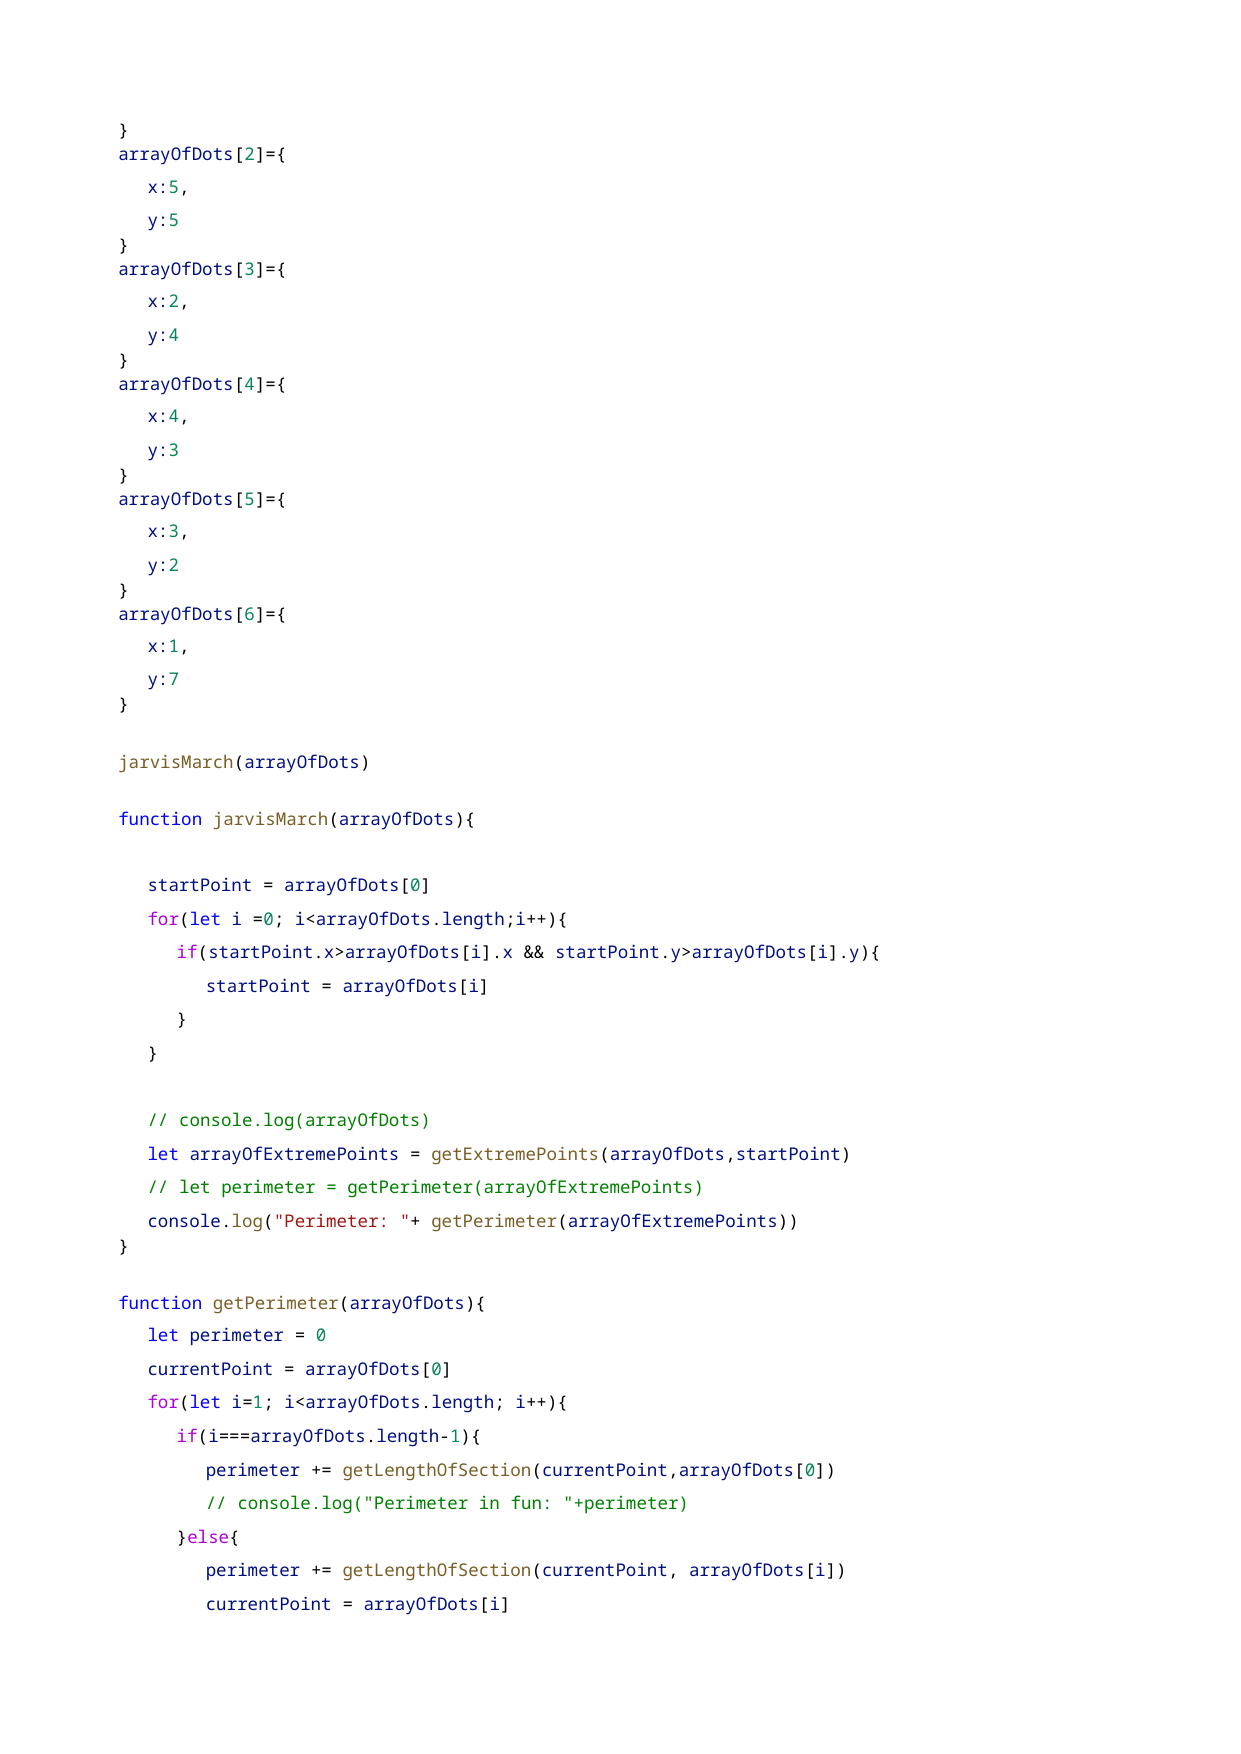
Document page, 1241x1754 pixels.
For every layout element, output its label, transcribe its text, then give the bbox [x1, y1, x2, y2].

text perimeter += getLengthOfSection(currentPoint, arrayOfDots[i]) [118, 1549, 1122, 1583]
text arrayOfDots[2]={ [118, 142, 1122, 166]
text x:1, [118, 625, 1122, 658]
text // let perimeter = getPerimeter(arrayOfExtremePoints) [118, 1166, 1122, 1200]
text currentPoint = arrayOfDots[i] [118, 1583, 1122, 1616]
text currentPoint = arrayOfDots[0] [118, 1348, 1122, 1382]
text arrayOfDots[5]={ [118, 486, 1122, 510]
text if(startPoint.x>arrayOfDots[i].x && startPoint.y>arrayOfDots[i].y){ [118, 931, 1122, 965]
text function jarvisMarch(arrayOfDots){ [118, 807, 1122, 831]
text for(let i=1; i<arrayOfDots.length; i++){ [118, 1382, 1122, 1415]
text y:3 [118, 429, 1122, 462]
text let perimeter = 0 [118, 1314, 1122, 1348]
text } [118, 577, 1122, 601]
text for(let i =0; i<arrayOfDots.length;i++){ [118, 898, 1122, 931]
text startPoint = arrayOfDots[i] [118, 965, 1122, 998]
text console.log("Perimeter: "+ getPerimeter(arrayOfExtremePoints)) [118, 1200, 1122, 1233]
text y:2 [118, 544, 1122, 577]
text arrayOfDots[6]={ [118, 601, 1122, 625]
text arrayOfDots[4]={ [118, 372, 1122, 395]
text // console.log(arrayOfDots) [118, 1099, 1122, 1133]
text y:5 [118, 199, 1122, 233]
text if(i===arrayOfDots.length-1){ [118, 1415, 1122, 1449]
text }else{ [118, 1516, 1122, 1549]
text function getPerimeter(arrayOfDots){ [118, 1291, 1122, 1314]
text } [118, 1032, 1122, 1066]
text } [118, 233, 1122, 257]
text } [118, 1233, 1122, 1257]
text jarvisMarch(arrayOfDots) [118, 749, 1122, 773]
text x:2, [118, 281, 1122, 314]
text // console.log("Perimeter in fun: "+perimeter) [118, 1482, 1122, 1516]
text } [118, 348, 1122, 372]
text arrayOfDots[3]={ [118, 257, 1122, 281]
text } [118, 118, 1122, 142]
text perimeter += getLengthOfSection(currentPoint,arrayOfDots[0]) [118, 1449, 1122, 1482]
text x:5, [118, 166, 1122, 199]
text y:7 [118, 658, 1122, 692]
text y:4 [118, 314, 1122, 348]
text } [118, 462, 1122, 486]
text let arrayOfExtremePoints = getExtremePoints(arrayOfDots,startPoint) [118, 1133, 1122, 1166]
text } [118, 692, 1122, 716]
text x:4, [118, 395, 1122, 429]
text } [118, 998, 1122, 1032]
text startPoint = arrayOfDots[0] [118, 864, 1122, 898]
text x:3, [118, 510, 1122, 544]
